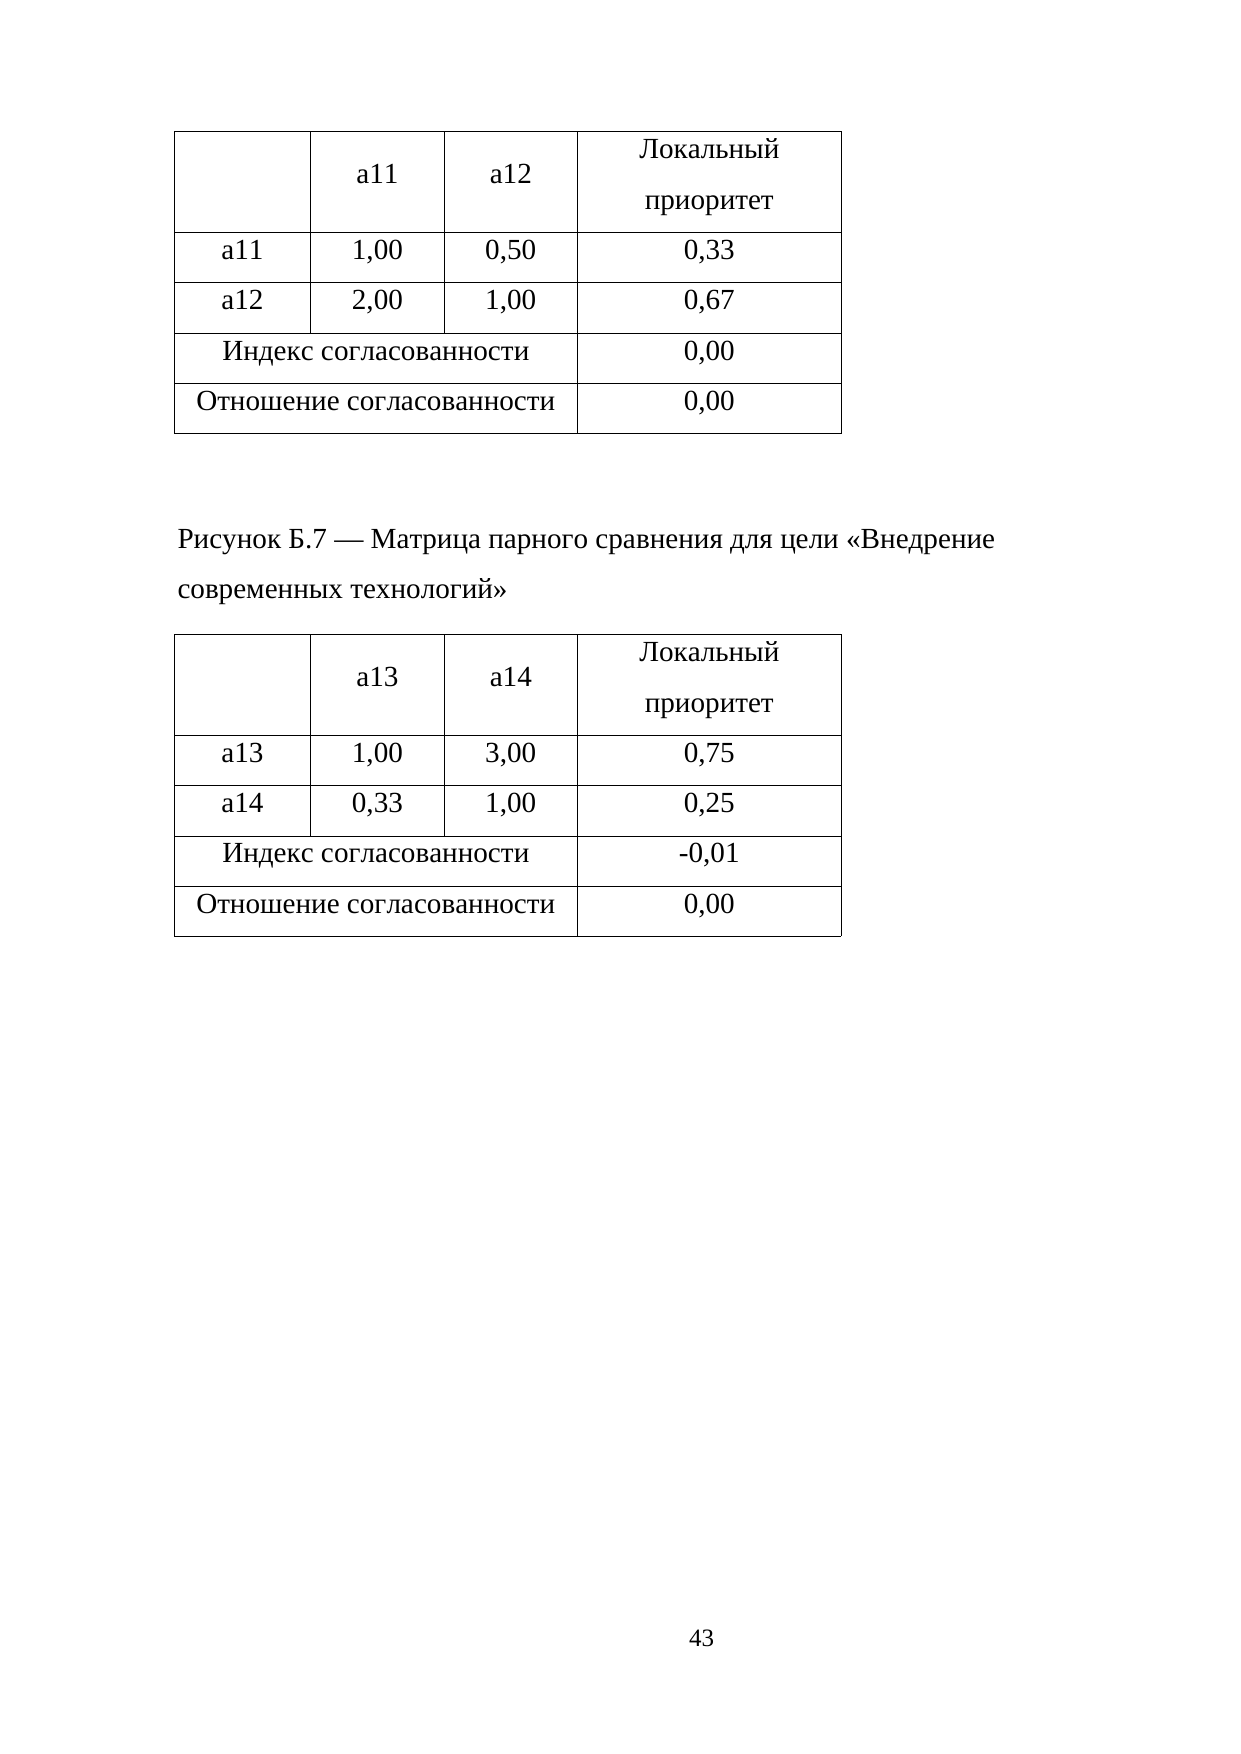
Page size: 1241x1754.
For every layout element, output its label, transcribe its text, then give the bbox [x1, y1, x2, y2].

table_cell Индекс согласованности [175, 837, 577, 886]
table_header [175, 132, 310, 232]
table_cell 0,00 [578, 384, 841, 433]
text Рисунок Б.7 — Матрица парного сравнения для цели «Внедрение современных технологий» [177, 521, 1152, 605]
table_header Локальный приоритет [578, 132, 841, 232]
table_header a12 [445, 132, 577, 232]
table_cell Отношение согласованности [175, 384, 577, 433]
table_cell 0,00 [578, 334, 841, 383]
table_cell a11 [175, 233, 310, 282]
table_cell 0,25 [578, 786, 841, 836]
table_cell -0,01 [578, 837, 841, 886]
table_header [175, 635, 310, 735]
table_cell 0,00 [578, 887, 841, 936]
table_cell 1,00 [445, 786, 577, 836]
table_cell a13 [175, 736, 310, 785]
table_header a14 [445, 635, 577, 735]
table_cell 3,00 [445, 736, 577, 785]
table_cell Отношение согласованности [175, 887, 577, 936]
table_cell 1,00 [311, 736, 444, 785]
table_cell 0,50 [445, 233, 577, 282]
table_cell 1,00 [445, 283, 577, 333]
table_cell a14 [175, 786, 310, 836]
table_cell 0,33 [311, 786, 444, 836]
table_header a13 [311, 635, 444, 735]
table_cell 1,00 [311, 233, 444, 282]
table_cell Индекс согласованности [175, 334, 577, 383]
table_header a11 [311, 132, 444, 232]
table_cell 0,67 [578, 283, 841, 333]
table_cell a12 [175, 283, 310, 333]
table_cell 0,75 [578, 736, 841, 785]
table_cell 2,00 [311, 283, 444, 333]
table_header Локальный приоритет [578, 635, 841, 735]
table_cell 0,33 [578, 233, 841, 282]
